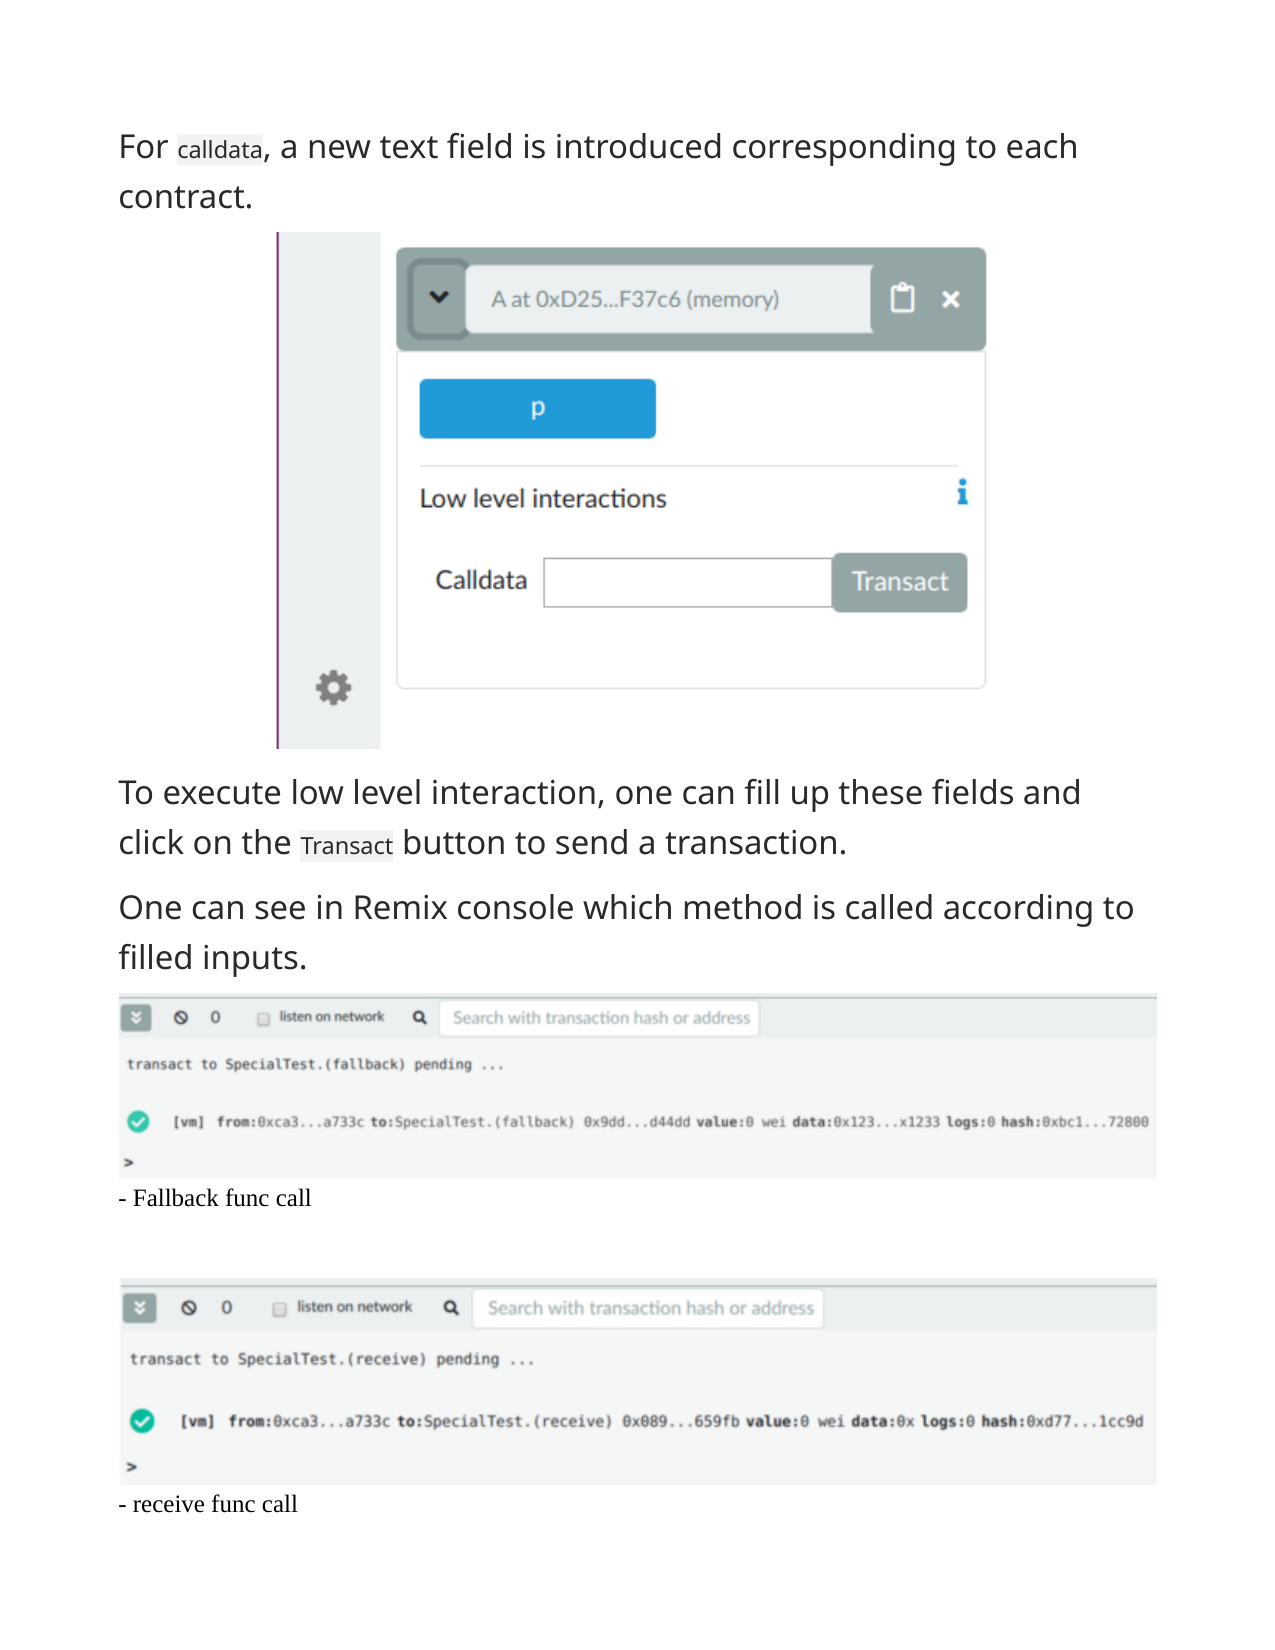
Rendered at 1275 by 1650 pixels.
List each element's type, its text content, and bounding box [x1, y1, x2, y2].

text For calldata, a new text field is introduced corresponding to each contract. [118, 118, 1157, 218]
picture [276, 232, 999, 749]
text One can see in Remix console which method is called according to filled inputs. [118, 879, 1157, 979]
picture [118, 993, 1157, 1179]
text - Fallback func call [118, 1179, 1157, 1212]
text - receive func call [118, 1485, 1157, 1518]
text To execute low level interaction, one can fill up these fields and click on the Transact button to send a transaction. [118, 764, 1157, 864]
picture [118, 1278, 1157, 1485]
